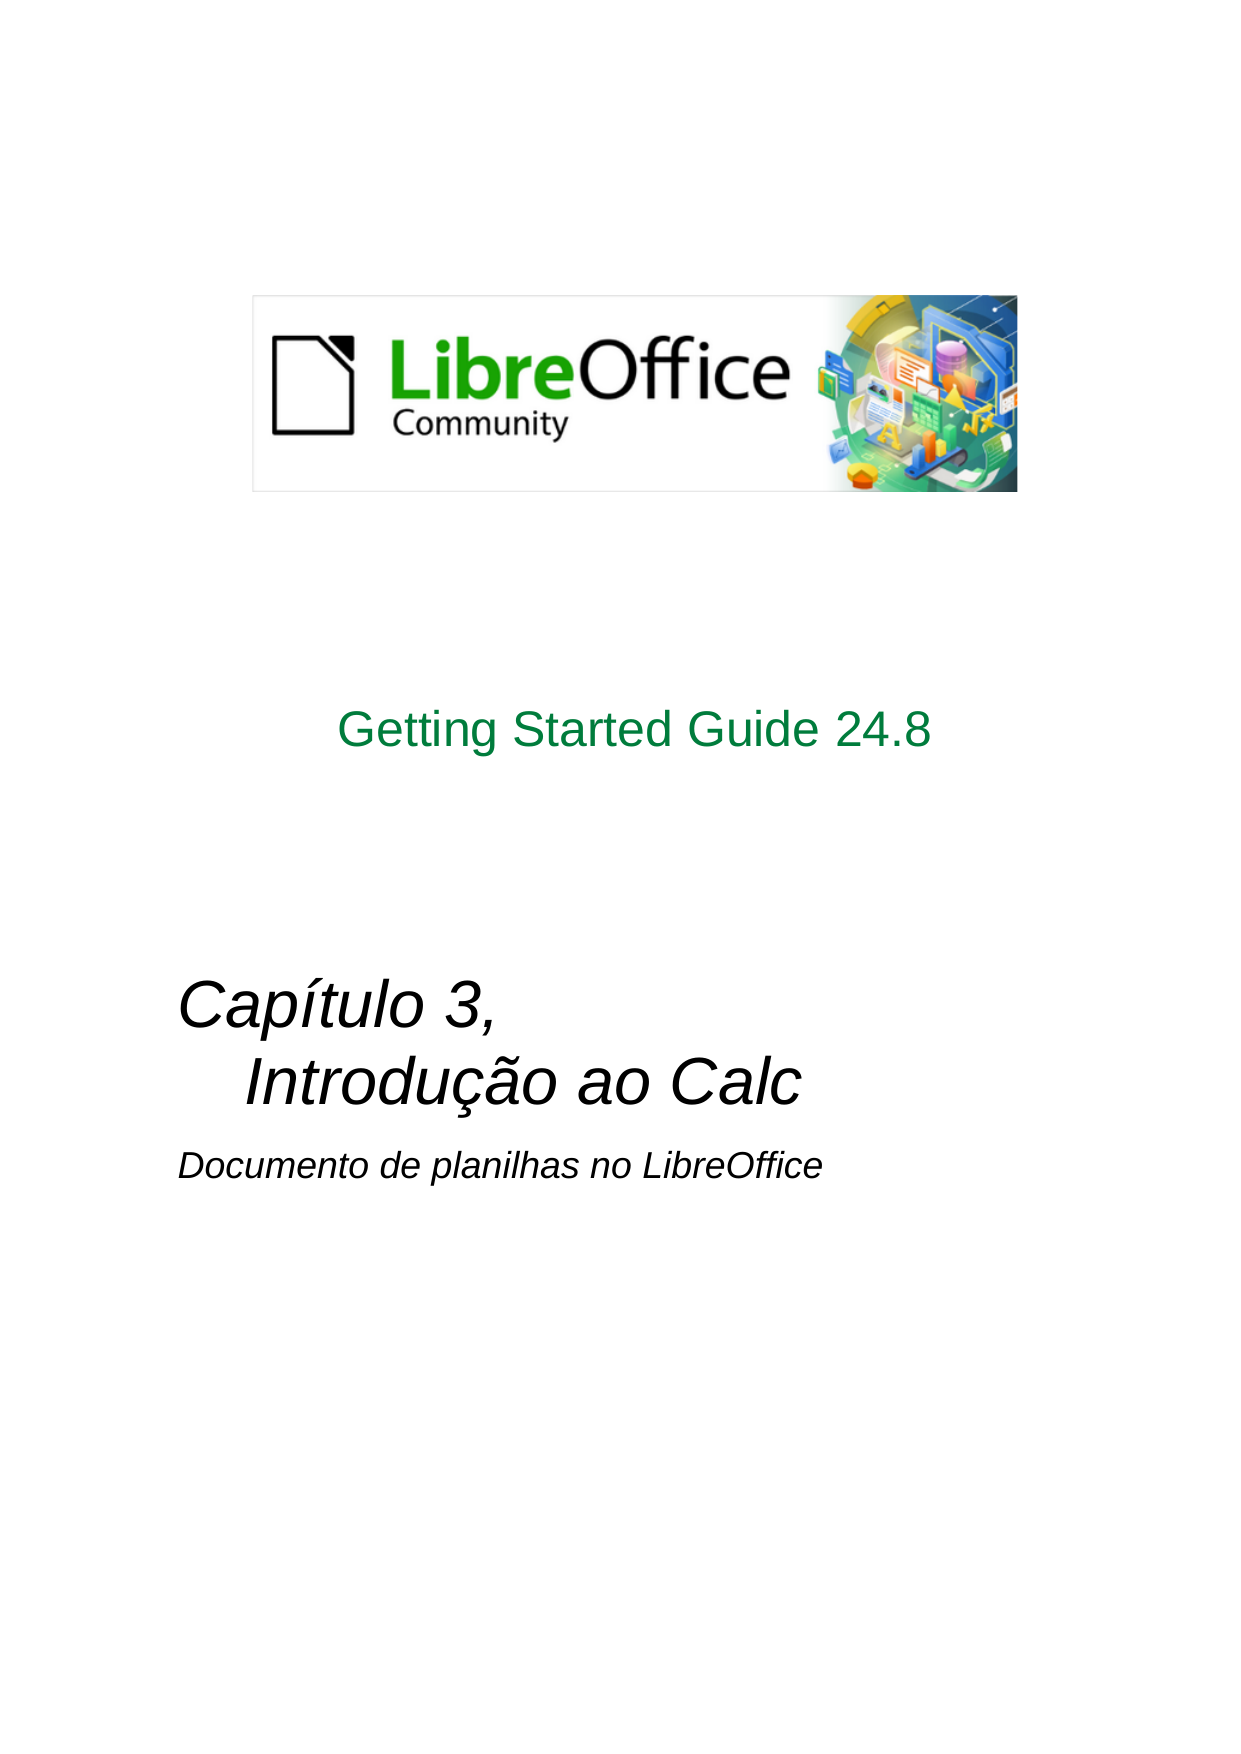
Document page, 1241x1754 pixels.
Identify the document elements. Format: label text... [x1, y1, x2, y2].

subtitle Documento de planilhas no LibreOffice [177, 1143, 1093, 1187]
title Capítulo 3, Introdução ao Calc [177, 965, 1093, 1119]
picture [252, 295, 1018, 492]
text Guia de Introdução 24.8 [177, 699, 1093, 757]
